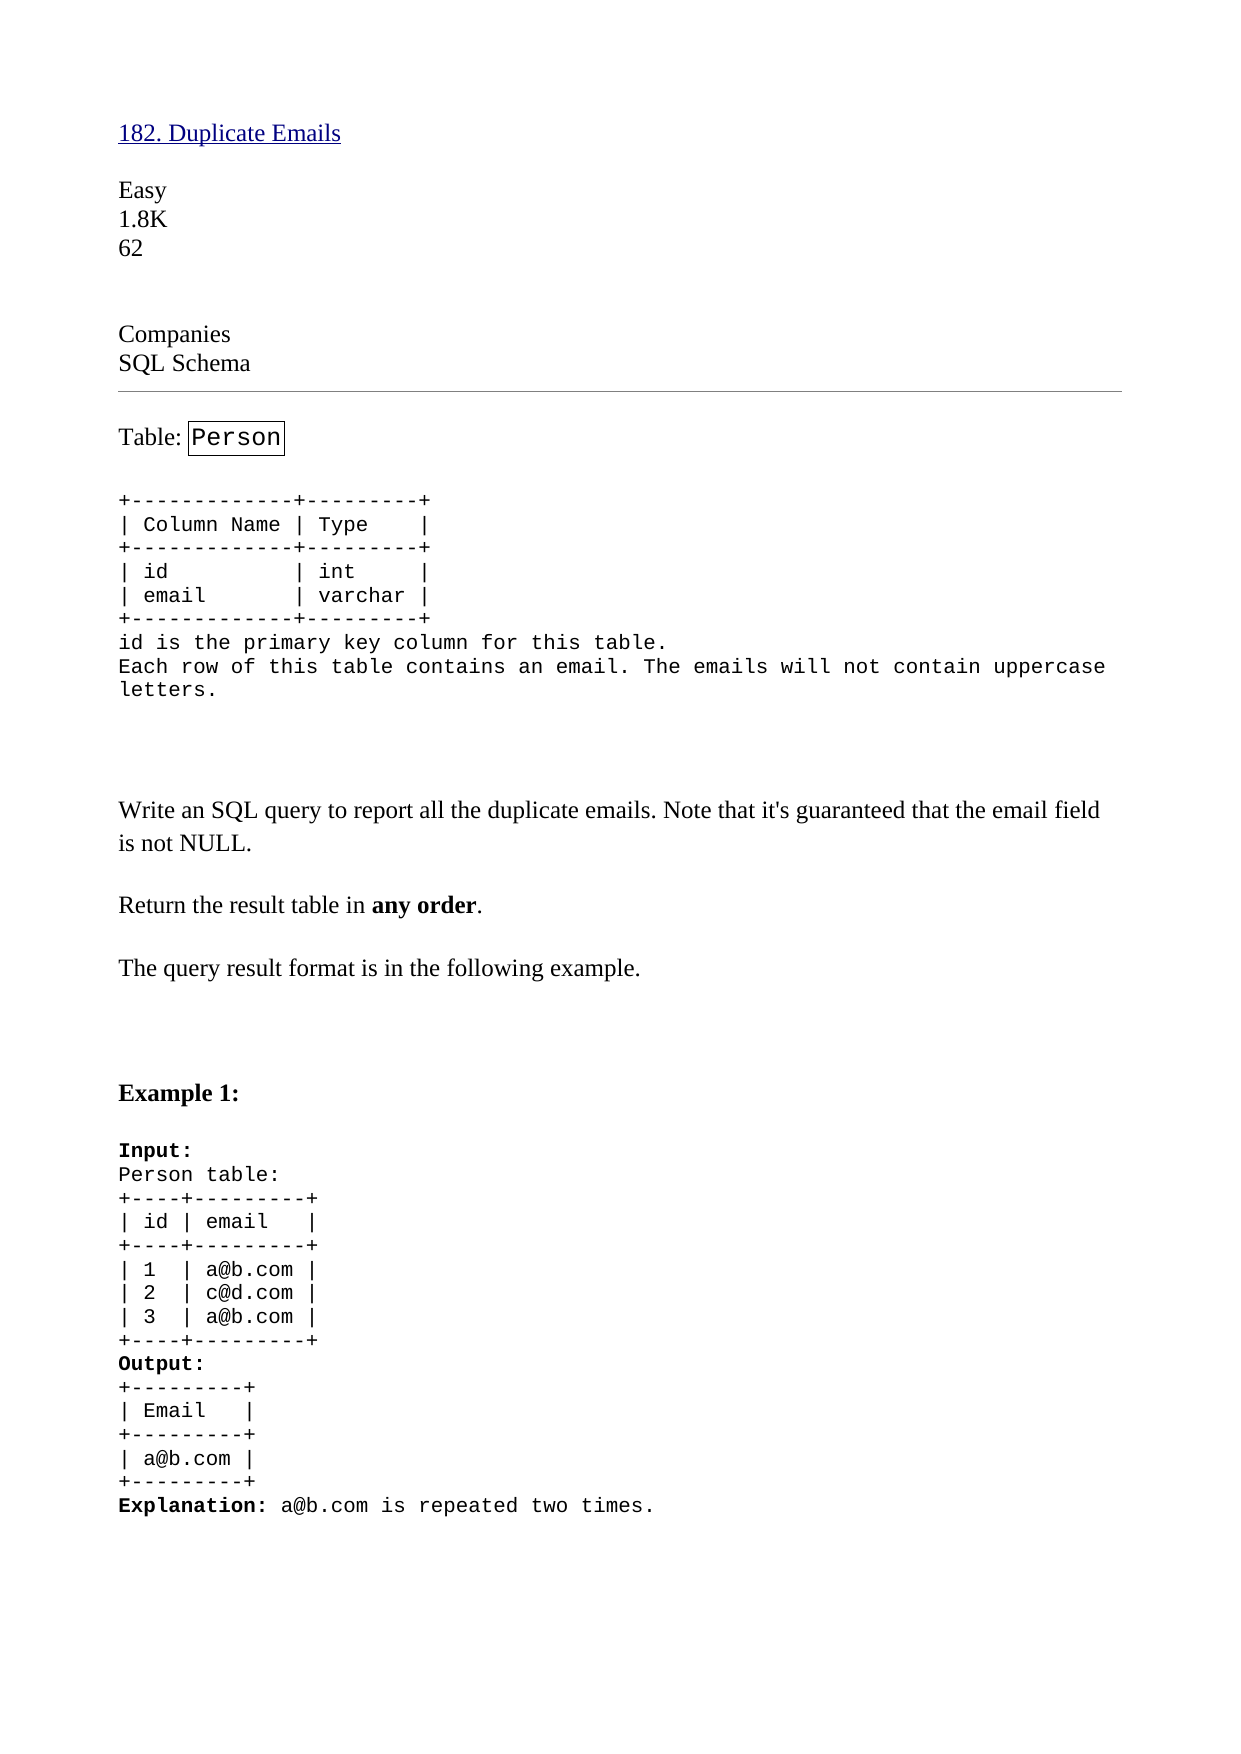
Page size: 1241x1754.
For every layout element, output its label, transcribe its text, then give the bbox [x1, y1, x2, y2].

text Explanation: a@b.com is repeated two times. [118, 1495, 1122, 1519]
text Each row of this table contains an email. The emails will not contain uppercase letters. [118, 656, 1122, 703]
text | Column Name | Type | [118, 514, 1122, 537]
text | id | email | [118, 1211, 1122, 1235]
text +----+---------+ [118, 1188, 1122, 1211]
text | 1 | a@b.com | [118, 1259, 1122, 1282]
text 62 [118, 233, 1122, 262]
text +-------------+---------+ [118, 537, 1122, 561]
text +-------------+---------+ [118, 490, 1122, 514]
text [285, 421, 1122, 456]
text Output: [118, 1353, 1122, 1377]
text SQL Schema [118, 348, 1122, 377]
text | email | varchar | [118, 585, 1122, 608]
text 1.8K [118, 204, 1122, 233]
text Person [189, 422, 284, 455]
text | 3 | a@b.com | [118, 1306, 1122, 1329]
text +----+---------+ [118, 1235, 1122, 1259]
text | 2 | c@d.com | [118, 1282, 1122, 1306]
text | Email | [118, 1401, 1122, 1424]
text Write an SQL query to report all the duplicate emails. Note that it's guaranteed that the email field is not NULL. [118, 795, 1122, 857]
text Easy [118, 176, 1122, 204]
text +---------+ [118, 1471, 1122, 1495]
text Input: [118, 1140, 1122, 1164]
text 182. Duplicate Emails [118, 118, 1122, 147]
text Return the result table in any order. [118, 890, 1122, 919]
text Person table: [118, 1164, 1122, 1188]
text +---------+ [118, 1377, 1122, 1401]
text +---------+ [118, 1424, 1122, 1448]
text Companies [118, 319, 1122, 348]
text id is the primary key column for this table. [118, 632, 1122, 656]
text | a@b.com | [118, 1448, 1122, 1471]
text +----+---------+ [118, 1329, 1122, 1353]
text | id | int | [118, 561, 1122, 585]
text The query result format is in the following example. [118, 953, 1122, 982]
text Example 1: [118, 1078, 1122, 1107]
text +-------------+---------+ [118, 608, 1122, 632]
text Table: [118, 421, 188, 456]
